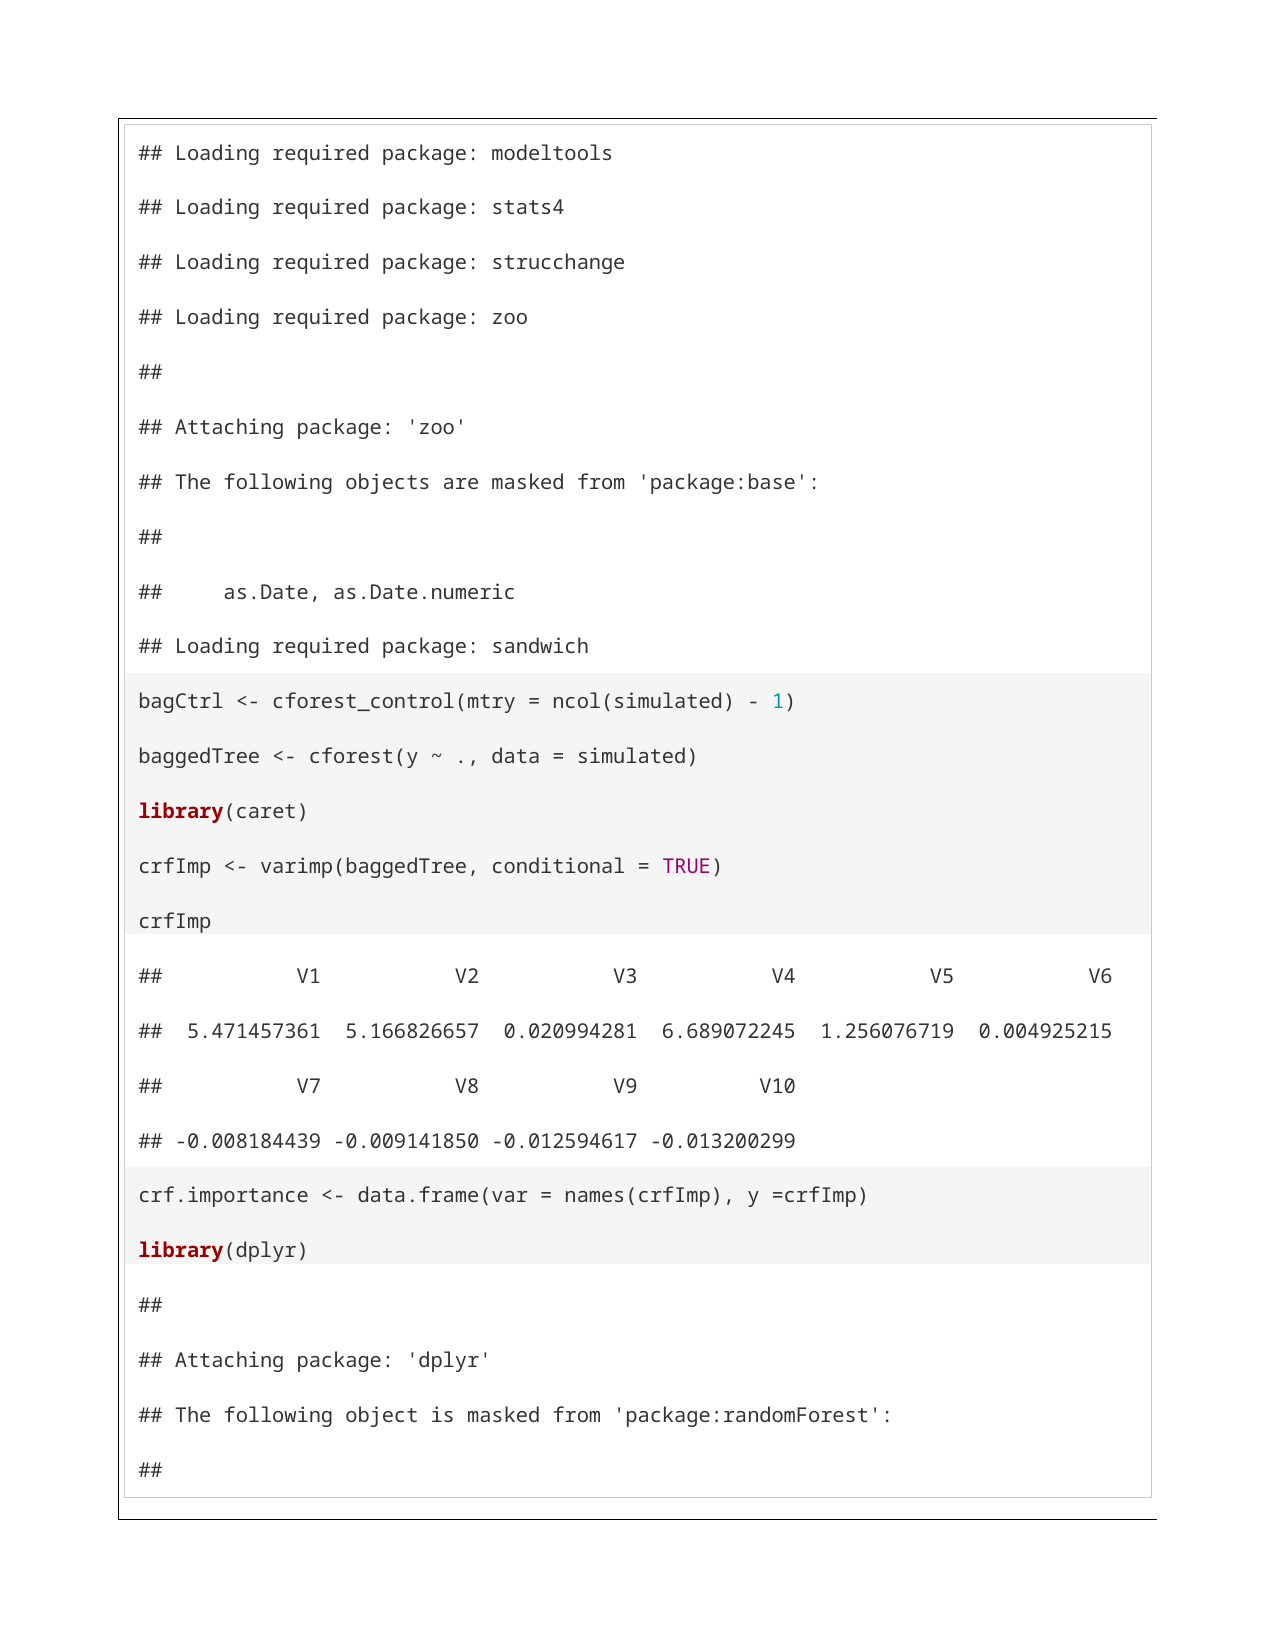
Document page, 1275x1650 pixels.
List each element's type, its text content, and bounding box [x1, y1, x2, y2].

table_cell ## Loading required package: modeltools ## Loading required package: stats4 ## Loading required package: strucchange ## Loading required package: zoo ## ## Attaching package: 'zoo' ## The following objects are masked from 'package:base': ## ## as.Date, as.Date.numeric ## Loading required package: sandwich bagCtrl <- cforest_control(mtry = ncol(simulated) - 1) baggedTree <- cforest(y ~ ., data = simulated) library(caret) crfImp <- varimp(baggedTree, conditional = TRUE) crfImp ## V1 V2 V3 V4 V5 V6 ## 5.471457361 5.166826657 0.020994281 6.689072245 1.256076719 0.004925215 ## V7 V8 V9 V10 ## -0.008184439 -0.009141850 -0.012594617 -0.013200299 crf.importance <- data.frame(var = names(crfImp), y =crfImp) library(dplyr) ## ## Attaching package: 'dplyr' ## The following object is masked from 'package:randomForest': ## [119, 119, 1157, 1519]
